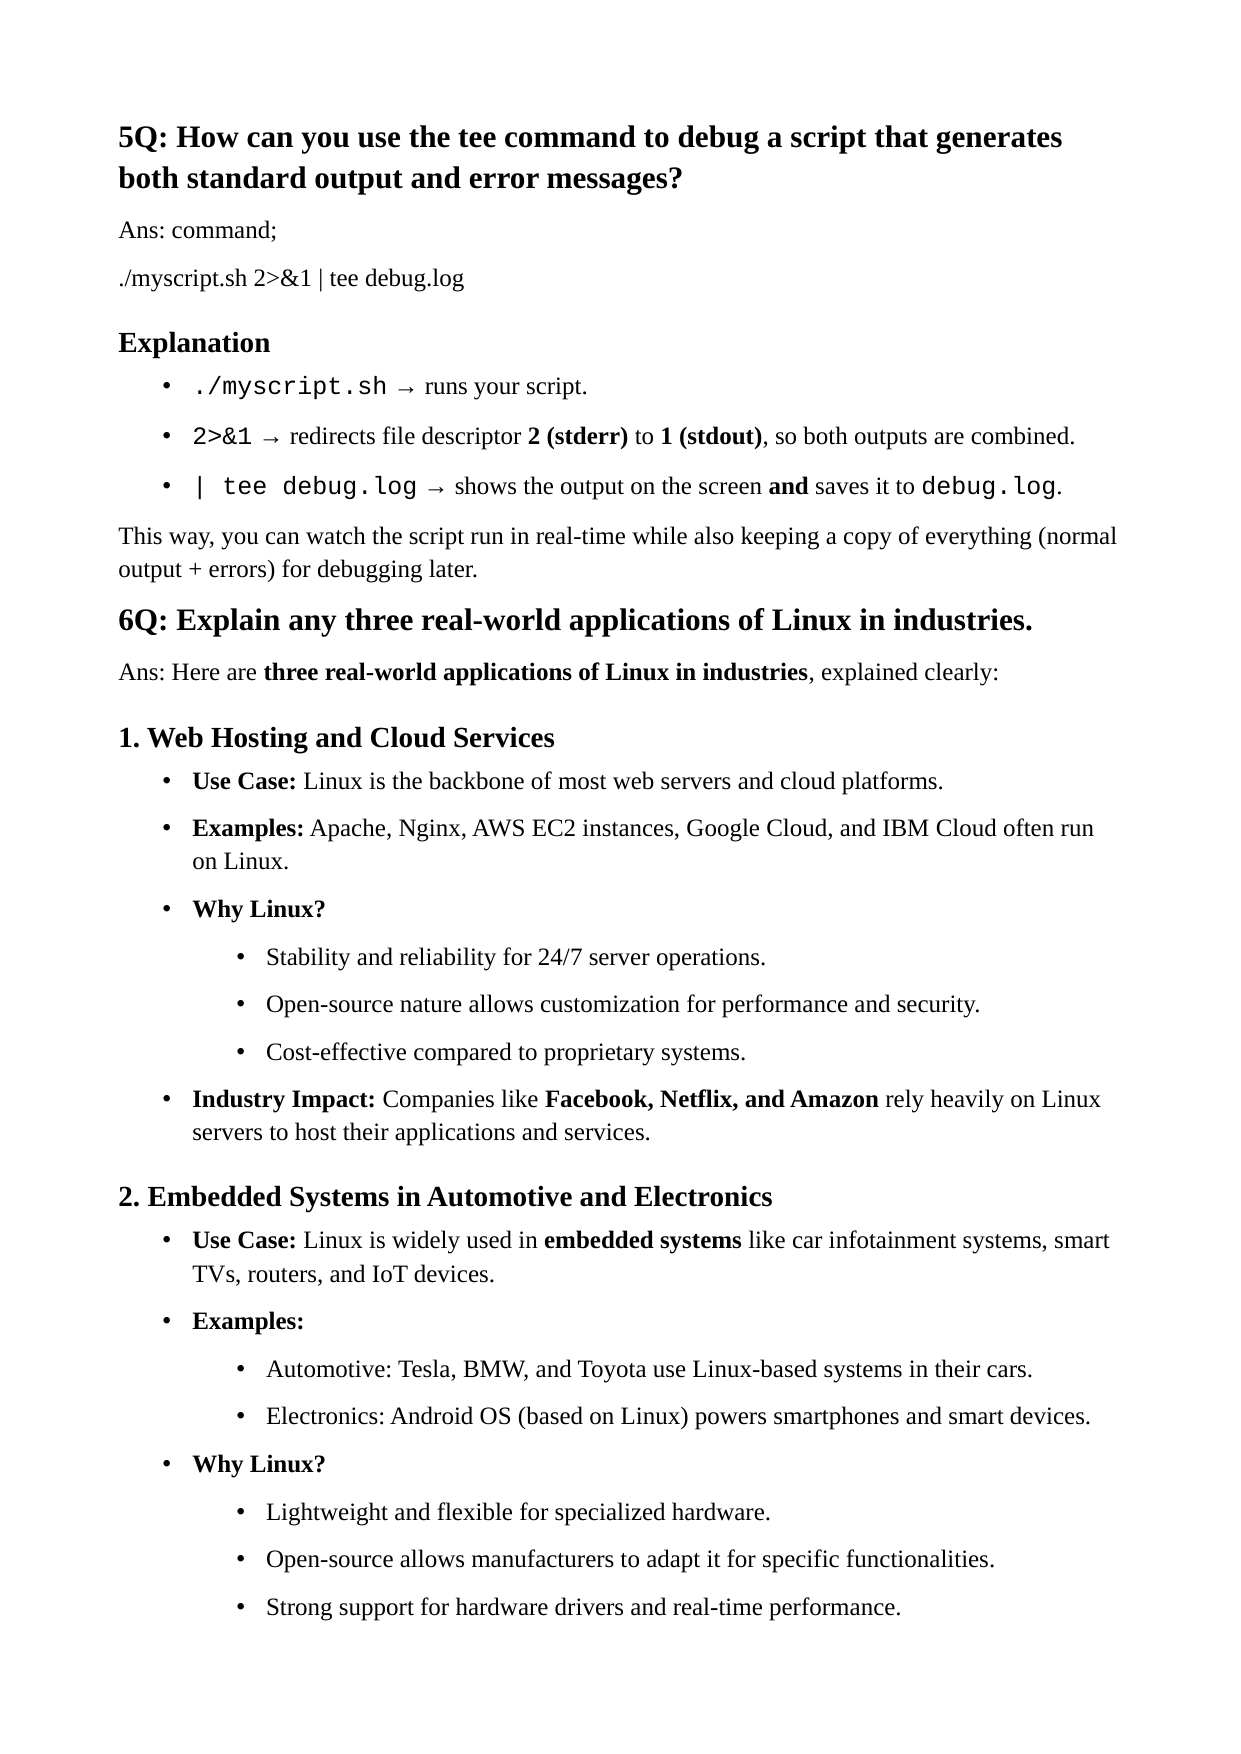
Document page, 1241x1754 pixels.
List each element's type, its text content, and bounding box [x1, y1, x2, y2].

text 5Q: How can you use the tee command to debug a script that generates both standard output and error messages? [118, 118, 1122, 195]
text ./myscript.sh 2>&1 | tee debug.log [118, 263, 1122, 292]
subtitle Explanation [118, 325, 1122, 358]
list Why Linux? [162, 1449, 1122, 1478]
list ./myscript.sh → runs your script. [162, 371, 1122, 402]
subtitle 1. Web Hosting and Cloud Services [118, 720, 1122, 753]
list Electronics: Android OS (based on Linux) powers smartphones and smart devices. [236, 1401, 1122, 1430]
list Examples: [162, 1306, 1122, 1335]
text Ans: command; [118, 215, 1122, 244]
list Cost-effective compared to proprietary systems. [236, 1037, 1122, 1066]
list Open-source nature allows customization for performance and security. [236, 989, 1122, 1018]
list Use Case: Linux is the backbone of most web servers and cloud platforms. [162, 766, 1122, 794]
text 6Q: Explain any three real-world applications of Linux in industries. [118, 602, 1122, 638]
list Industry Impact: Companies like Facebook, Netflix, and Amazon rely heavily on Linux servers to host their applications and services. [162, 1084, 1122, 1146]
list Lightweight and flexible for specialized hardware. [236, 1497, 1122, 1525]
list Open-source allows manufacturers to adapt it for specific functionalities. [236, 1544, 1122, 1573]
list Automotive: Tesla, BMW, and Toyota use Linux-based systems in their cars. [236, 1354, 1122, 1383]
list Examples: Apache, Nginx, AWS EC2 instances, Google Cloud, and IBM Cloud often run on Linux. [162, 813, 1122, 875]
list 2>&1 → redirects file descriptor 2 (stderr) to 1 (stdout), so both outputs are combined. [162, 421, 1122, 452]
list Why Linux? [162, 894, 1122, 923]
text Ans: Here are three real-world applications of Linux in industries, explained clearly: [118, 657, 1122, 686]
list | tee debug.log → shows the output on the screen and saves it to debug.log. [162, 471, 1122, 502]
list Stability and reliability for 24/7 server operations. [236, 942, 1122, 970]
text This way, you can watch the script run in real-time while also keeping a copy of everything (normal output + errors) for debugging later. [118, 521, 1122, 583]
subtitle 2. Embedded Systems in Automotive and Electronics [118, 1179, 1122, 1213]
list Strong support for hardware drivers and real-time performance. [236, 1592, 1122, 1621]
list Use Case: Linux is widely used in embedded systems like car infotainment systems, smart TVs, routers, and IoT devices. [162, 1226, 1122, 1287]
